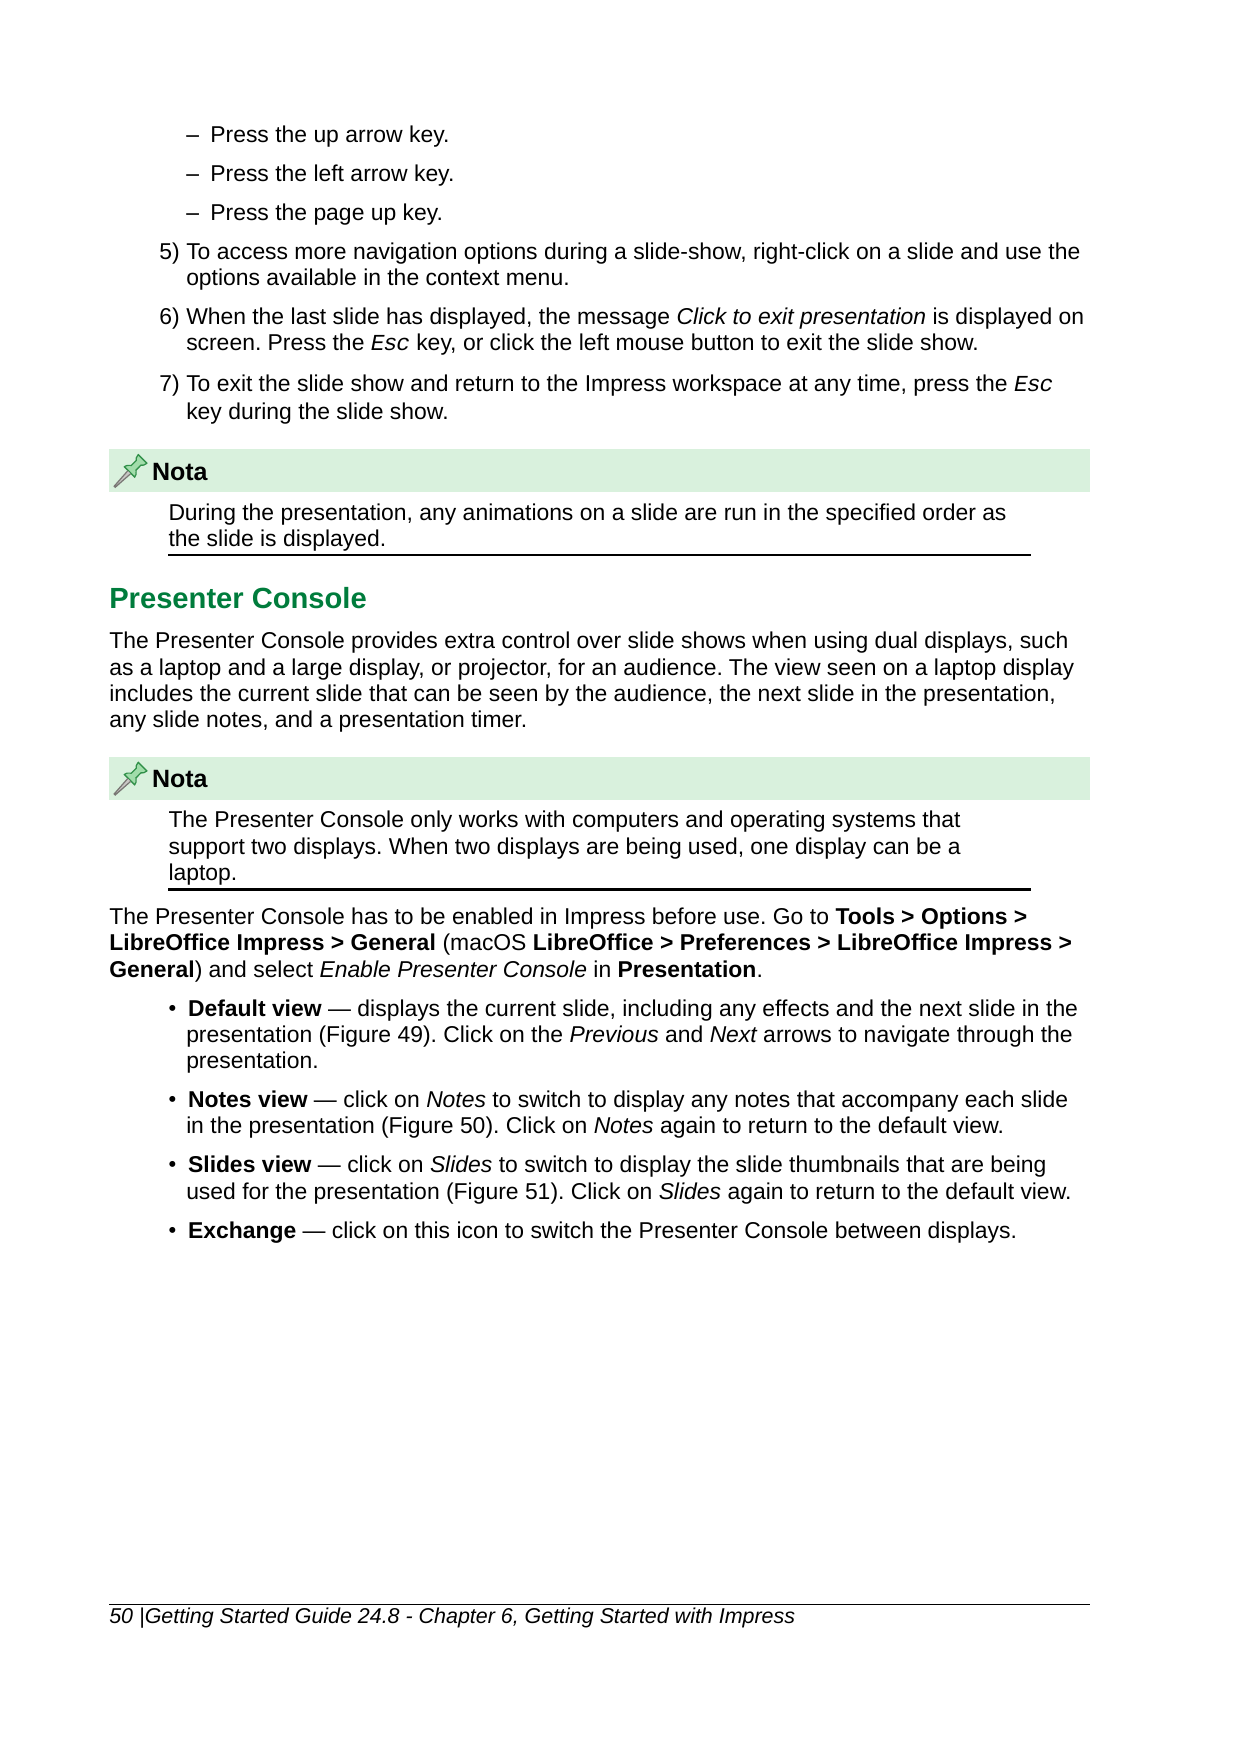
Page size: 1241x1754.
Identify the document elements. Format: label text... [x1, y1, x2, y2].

text The Presenter Console provides extra control over slide shows when using dual displays, such as a laptop and a large display, or projector, for an audience. The view seen on a laptop display includes the current slide that can be seen by the audience, the next slide in the presentation, any slide notes, and a presentation timer. [109, 627, 1090, 732]
list To access more navigation options during a slide-show, right-click on a slide and use the options available in the context menu. [186, 238, 1090, 290]
subtitle Nota [109, 757, 1090, 800]
list To exit the slide show and return to the Impress workspace at any time, press the Esc key during the slide show. [186, 370, 1090, 425]
list The Presenter Console has to be enabled in Impress before use. Go to Tools > Options > LibreOffice Impress > General (macOS LibreOffice > Preferences > LibreOffice Impress > General) and select Enable Presenter Console in Presentation. [109, 903, 1090, 982]
list Exchange — click on this icon to switch the Presenter Console between displays. [168, 1217, 1090, 1243]
list Slides view — click on Slides to switch to display the slide thumbnails that are being used for the presentation (Figure 51). Click on Slides again to return to the default view. [168, 1151, 1090, 1204]
text During the presentation, any animations on a slide are run in the specified order as the slide is displayed. [168, 499, 1031, 554]
subtitle Nota [109, 449, 1090, 492]
list Press the up arrow key. [186, 121, 1090, 147]
list Press the page up key. [186, 199, 1090, 225]
text The Presenter Console only works with computers and operating systems that support two displays. When two displays are being used, one display can be a laptop. [168, 806, 1031, 888]
subtitle Presenter Console [109, 581, 1090, 615]
list Default view — displays the current slide, including any effects and the next slide in the presentation (Figure 49). Click on the Previous and Next arrows to navigate through the presentation. [168, 994, 1090, 1074]
list Notes view — click on Notes to switch to display any notes that accompany each slide in the presentation (Figure 50). Click on Notes again to return to the default view. [168, 1086, 1090, 1139]
list When the last slide has displayed, the message Click to exit presentation is displayed on screen. Press the Esc key, or click the left mouse button to exit the slide show. [186, 303, 1090, 357]
list Press the left arrow key. [186, 160, 1090, 186]
